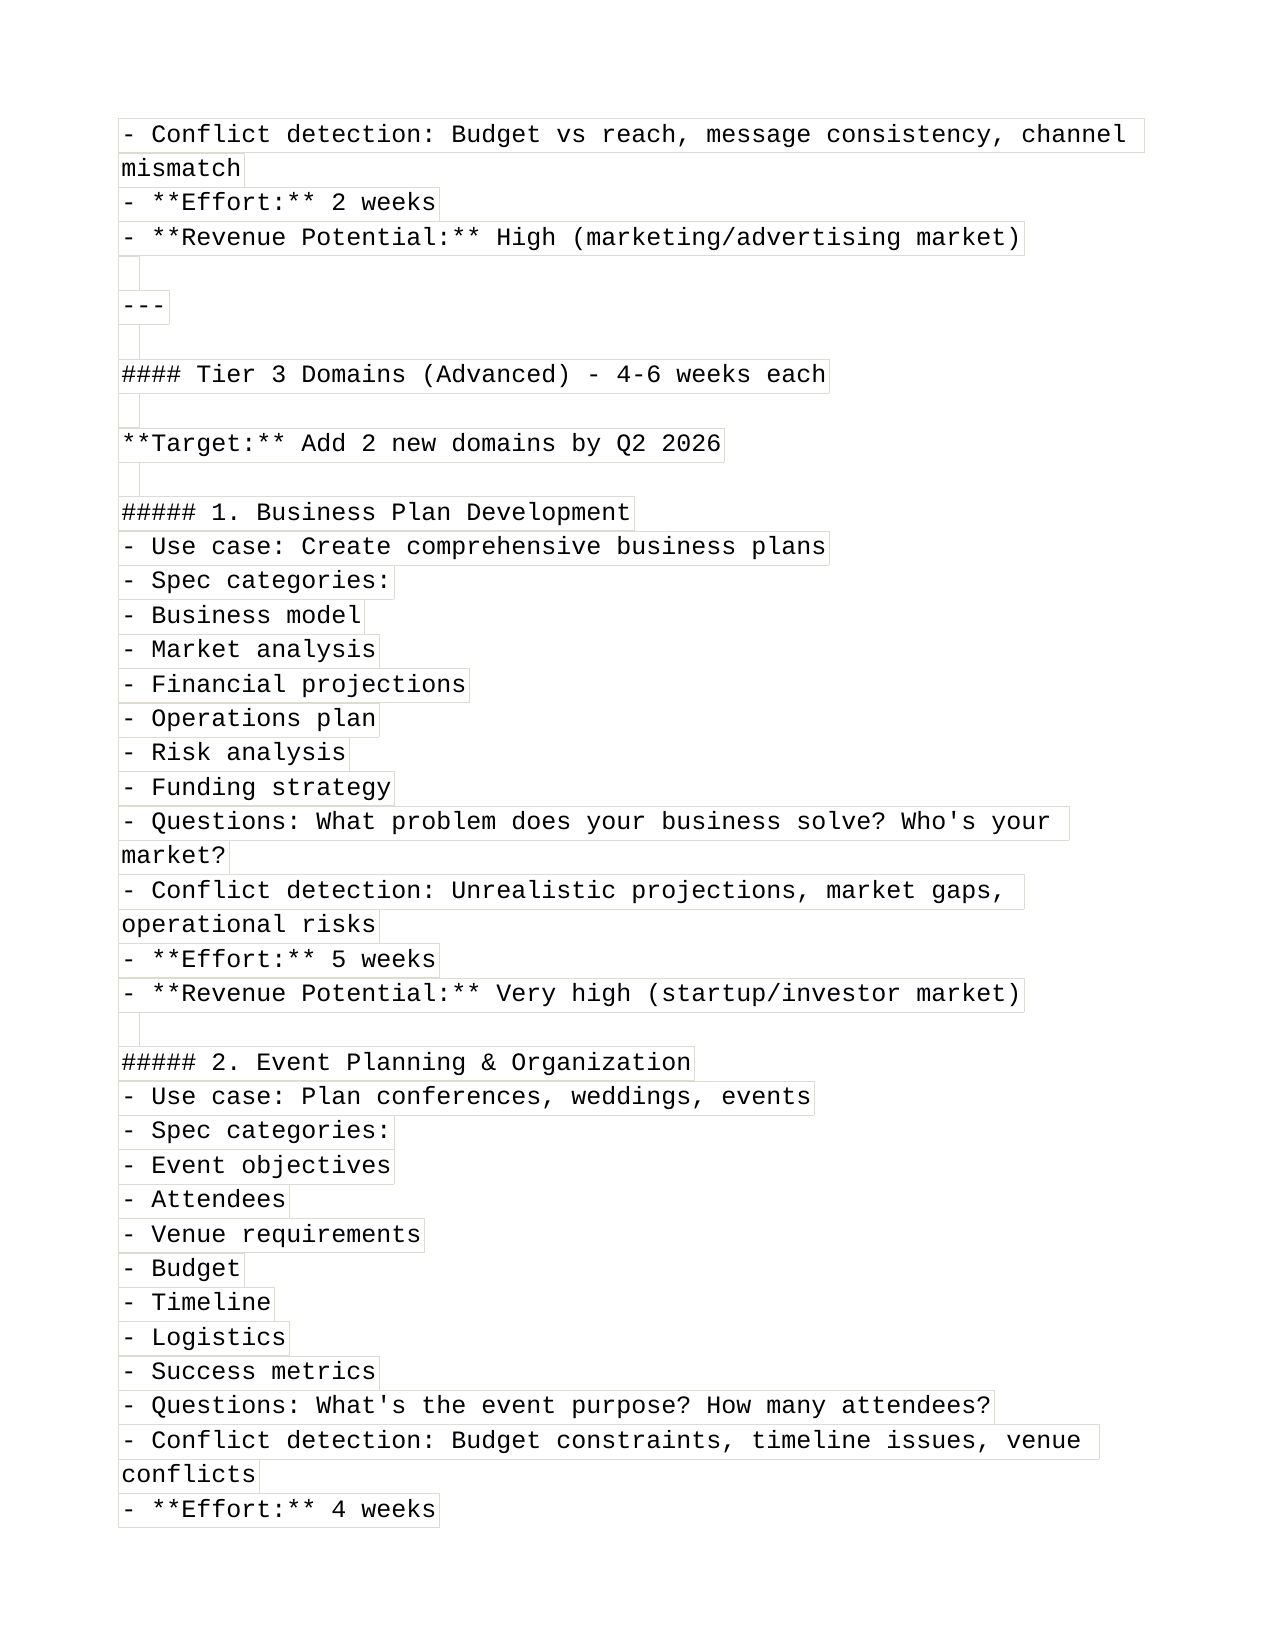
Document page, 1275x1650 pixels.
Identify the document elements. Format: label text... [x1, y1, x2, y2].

text - Questions: What's the event purpose? How many attendees? [119, 1391, 994, 1424]
text [425, 1218, 1157, 1252]
text - Financial projections [119, 669, 469, 702]
text - Use case: Plan conferences, weddings, events [119, 1082, 814, 1115]
text - Budget [119, 1254, 244, 1287]
text [275, 1287, 1157, 1321]
text [1025, 221, 1157, 256]
text - **Effort:** 2 weeks [119, 188, 439, 221]
text [395, 1149, 1157, 1184]
text [245, 1252, 1157, 1287]
text ##### 2. Event Planning & Organization [119, 1047, 694, 1080]
text - Business model [119, 600, 364, 634]
text - Conflict detection: Budget constraints, timeline issues, venue conflicts [119, 1460, 259, 1493]
text - Attendees [119, 1185, 289, 1218]
text - Funding strategy [119, 772, 394, 805]
text - Conflict detection: Unrealistic projections, market gaps, operational risks [119, 875, 1024, 909]
text [830, 531, 1157, 565]
text [1025, 977, 1157, 1012]
text [395, 565, 1157, 599]
text [290, 1184, 1157, 1218]
text ##### 1. Business Plan Development [119, 497, 634, 530]
text - Spec categories: [119, 1116, 394, 1149]
text - Spec categories: [119, 566, 394, 599]
text - Conflict detection: Budget vs reach, message consistency, channel mismatch [245, 118, 1157, 187]
text [290, 1321, 1157, 1356]
text - Success metrics [119, 1357, 379, 1390]
text [350, 737, 1157, 771]
text #### Tier 3 Domains (Advanced) - 4-6 weeks each [119, 360, 829, 393]
text - Venue requirements [119, 1219, 424, 1252]
text [635, 496, 1157, 531]
text - Questions: What problem does your business solve? Who's your market? [119, 841, 229, 874]
text - Conflict detection: Budget vs reach, message consistency, channel mismatch [119, 154, 244, 187]
text [395, 1115, 1157, 1149]
text - **Revenue Potential:** Very high (startup/investor market) [119, 979, 1024, 1012]
text --- [119, 291, 169, 324]
text [440, 187, 1157, 221]
text **Target:** Add 2 new domains by Q2 2026 [119, 429, 724, 462]
text - Questions: What problem does your business solve? Who's your market? [230, 806, 1157, 874]
text --- [170, 290, 1157, 324]
text - Timeline [119, 1288, 274, 1321]
text - Conflict detection: Unrealistic projections, market gaps, operational risks [380, 874, 1157, 943]
text [440, 943, 1157, 977]
text - Conflict detection: Budget constraints, timeline issues, venue conflicts [260, 1424, 1157, 1493]
text - **Revenue Potential:** High (marketing/advertising market) [119, 222, 1024, 255]
text - Market analysis [119, 635, 379, 668]
text [380, 634, 1157, 668]
text - Operations plan [119, 704, 379, 737]
text [380, 1356, 1157, 1390]
text - Event objectives [119, 1150, 394, 1184]
text [725, 427, 1157, 462]
text [695, 1046, 1157, 1081]
text [830, 359, 1157, 393]
text [365, 599, 1157, 634]
text - Conflict detection: Unrealistic projections, market gaps, operational risks [119, 910, 379, 943]
text [815, 1081, 1157, 1115]
text [395, 771, 1157, 806]
text - Use case: Create comprehensive business plans [119, 532, 829, 565]
text - **Effort:** 4 weeks [119, 1494, 439, 1527]
text - Conflict detection: Budget vs reach, message consistency, channel mismatch [119, 119, 1144, 152]
text [440, 1493, 1157, 1527]
text - Risk analysis [119, 738, 349, 771]
text - Conflict detection: Budget constraints, timeline issues, venue conflicts [119, 1425, 1099, 1459]
text - Logistics [119, 1322, 289, 1355]
text [380, 702, 1157, 737]
text [470, 668, 1157, 702]
text [995, 1390, 1157, 1424]
text - **Effort:** 5 weeks [119, 944, 439, 977]
text - Questions: What problem does your business solve? Who's your market? [119, 807, 1069, 840]
